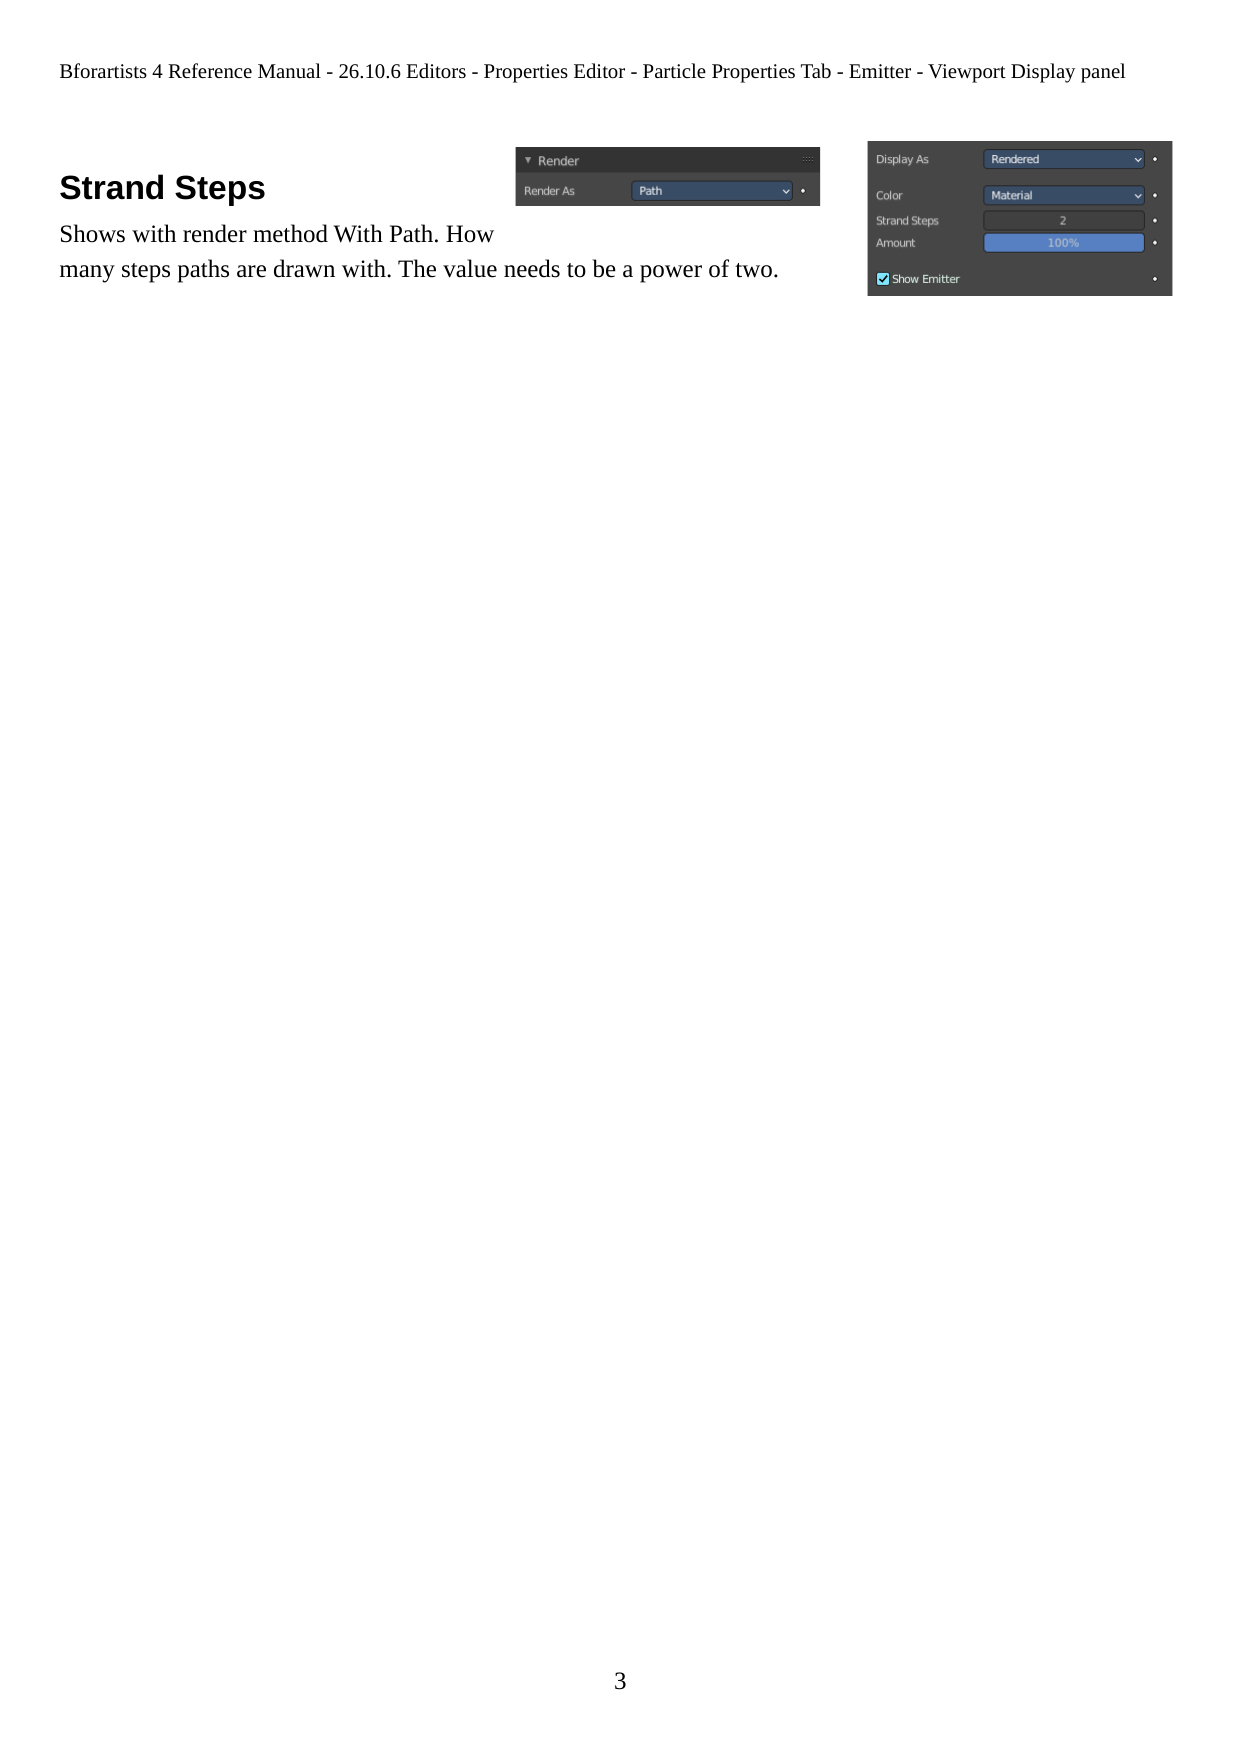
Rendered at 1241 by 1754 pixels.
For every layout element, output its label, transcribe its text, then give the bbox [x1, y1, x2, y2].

picture [515, 147, 821, 206]
text Shows with render method With Path. How many steps paths are drawn with. The value needs to be a power of two. [59, 219, 867, 283]
subtitle [1173, 168, 1181, 207]
picture [867, 141, 1173, 296]
subtitle Strand Steps [59, 168, 867, 207]
